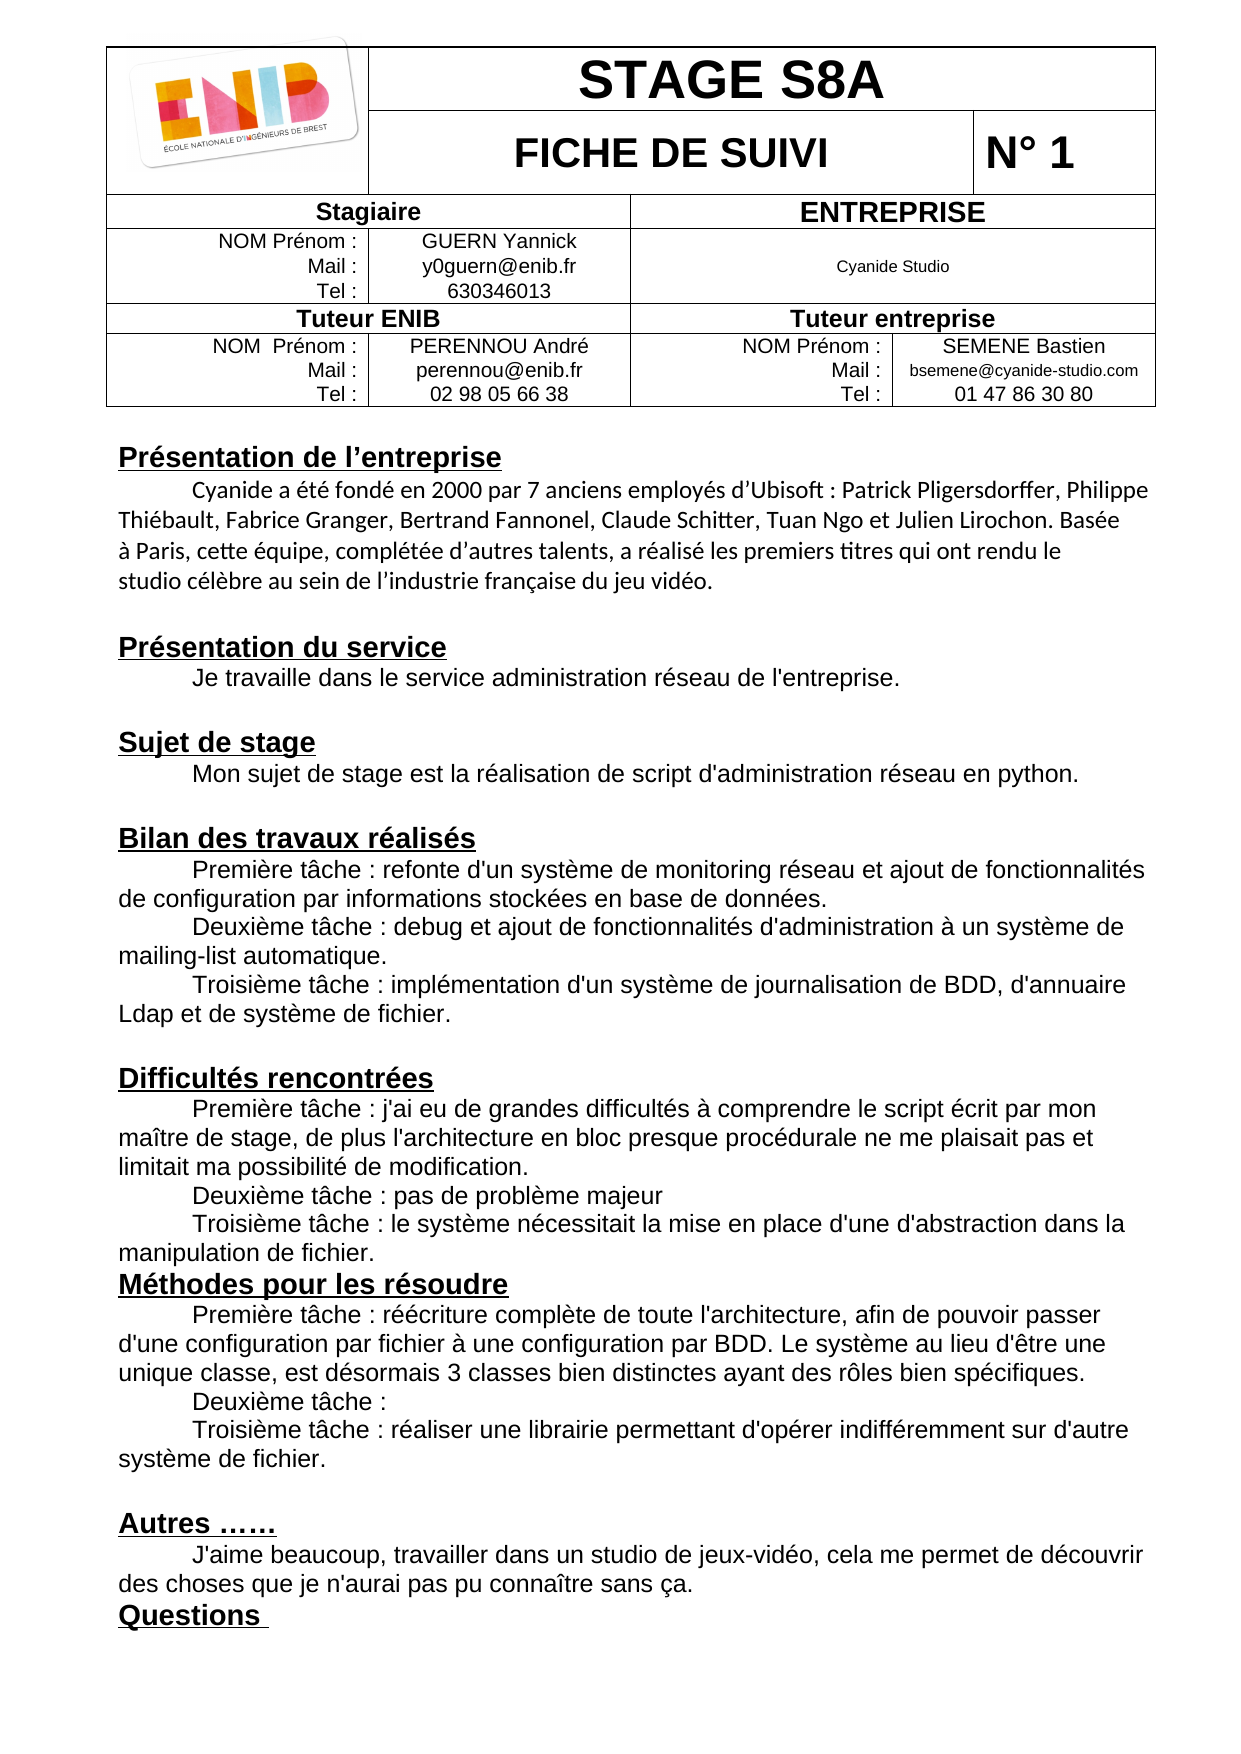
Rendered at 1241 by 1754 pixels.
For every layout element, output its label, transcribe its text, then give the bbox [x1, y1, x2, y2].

table_cell Tuteur entreprise [631, 304, 1155, 333]
text Questions [118, 1597, 1167, 1631]
table_cell Tel : [107, 278, 368, 303]
table_cell 01 47 86 30 80 [893, 382, 1155, 406]
table_cell N° 1 [974, 111, 1155, 193]
text Première tâche : refonte d'un système de monitoring réseau et ajout de fonctionnalités de configuration par informations stockées en base de données. [118, 855, 1167, 912]
table_cell Cyanide Studio [631, 229, 1155, 303]
text Première tâche : réécriture complète de toute l'architecture, afin de pouvoir passer d'une configuration par fichier à une configuration par BDD. Le système au lieu d'être une unique classe, est désormais 3 classes bien distinctes ayant des rôles bien spécifiques. [118, 1300, 1167, 1387]
table_cell ENTREPRISE [631, 195, 1155, 228]
text Troisième tâche : le système nécessitait la mise en place d'une d'abstraction dans la manipulation de fichier. [118, 1209, 1167, 1267]
table_cell Tel : [107, 382, 368, 406]
table_header [107, 48, 368, 193]
text Thiébault, Fabrice Granger, Bertrand Fannonel, Claude Schitter, Tuan Ngo et Julien Lirochon. Basée [118, 504, 1167, 535]
text Présentation du service [118, 629, 1167, 663]
text studio célèbre au sein de l’industrie française du jeu vidéo. [118, 566, 1167, 596]
table_cell y0guern@enib.fr [369, 253, 630, 278]
table_cell bsemene@cyanide-studio.com [893, 358, 1155, 382]
table_cell Mail : [107, 253, 368, 278]
table_cell FICHE DE SUIVI [369, 111, 973, 193]
text Méthodes pour les résoudre [118, 1267, 1167, 1300]
text Deuxième tâche : pas de problème majeur [118, 1181, 1167, 1209]
table_cell perennou@enib.fr [369, 358, 630, 382]
table_cell Mail : [631, 358, 892, 382]
text Troisième tâche : réaliser une librairie permettant d'opérer indifféremment sur d'autre système de fichier. [118, 1415, 1167, 1473]
table_cell Mail : [107, 358, 368, 382]
text Cyanide a été fondé en 2000 par 7 anciens employés d’Ubisoft : Patrick Pligersdorffer, Philippe [118, 474, 1167, 504]
text Mon sujet de stage est la réalisation de script d'administration réseau en python. [118, 759, 1167, 788]
table_cell NOM Prénom : [107, 229, 368, 253]
text à Paris, cette équipe, complétée d’autres talents, a réalisé les premiers titres qui ont rendu le [118, 535, 1167, 566]
text Deuxième tâche : [118, 1387, 1167, 1415]
text Troisième tâche : implémentation d'un système de journalisation de BDD, d'annuaire Ldap et de système de fichier. [118, 970, 1167, 1027]
table_cell Tuteur ENIB [107, 304, 630, 333]
text Difficultés rencontrées [118, 1061, 1167, 1094]
text Bilan des travaux réalisés [118, 821, 1167, 855]
text Présentation de l’entreprise [118, 440, 1167, 474]
table_cell 630346013 [369, 278, 630, 303]
table_cell Tel : [631, 382, 892, 406]
table_cell GUERN Yannick [369, 229, 630, 253]
table_cell Stagiaire [107, 195, 630, 228]
text Deuxième tâche : debug et ajout de fonctionnalités d'administration à un système de mailing-list automatique. [118, 912, 1167, 970]
table_cell NOM Prénom : [631, 334, 892, 358]
text Autres …… [118, 1506, 1167, 1540]
table_cell SEMENE Bastien [893, 334, 1155, 358]
table_cell NOM Prénom : [107, 334, 368, 358]
table_header STAGE S8A [369, 48, 1155, 110]
text Première tâche : j'ai eu de grandes difficultés à comprendre le script écrit par mon maître de stage, de plus l'architecture en bloc presque procédurale ne me plaisait pas et limitait ma possibilité de modification. [118, 1094, 1167, 1181]
text Sujet de stage [118, 725, 1167, 759]
table_cell PERENNOU André [369, 334, 630, 358]
picture [126, 33, 362, 46]
text J'aime beaucoup, travailler dans un studio de jeux-vidéo, cela me permet de découvrir des choses que je n'aurai pas pu connaître sans ça. [118, 1540, 1167, 1597]
text Je travaille dans le service administration réseau de l'entreprise. [118, 663, 1167, 692]
table_cell 02 98 05 66 38 [369, 382, 630, 406]
